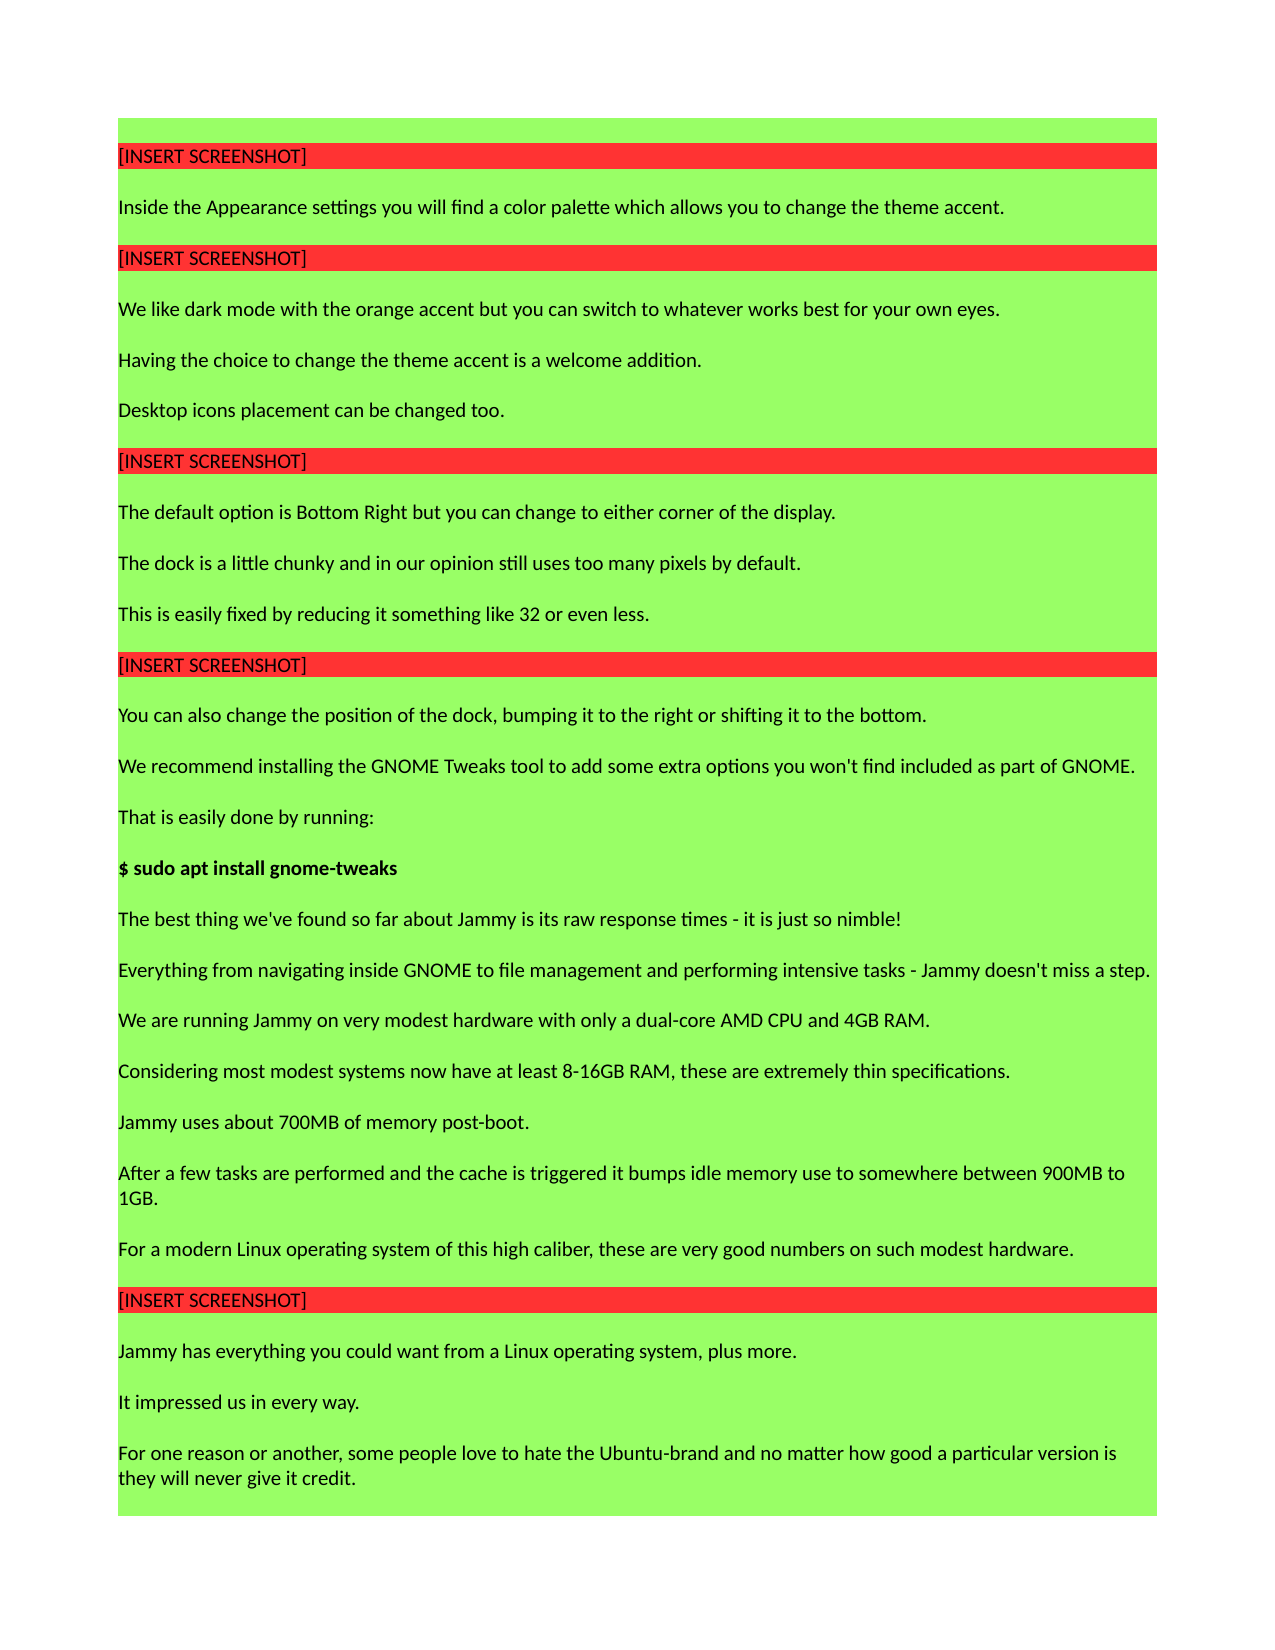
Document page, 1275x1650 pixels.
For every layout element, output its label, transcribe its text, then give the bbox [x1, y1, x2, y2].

text We recommend installing the GNOME Tweaks tool to add some extra options you won't find included as part of GNOME. [118, 753, 1157, 779]
text That is easily done by running: [118, 804, 1157, 830]
text [INSERT SCREENSHOT] [118, 652, 1157, 677]
text $ sudo apt install gnome-tweaks [118, 855, 1157, 881]
text You can also change the position of the dock, bumping it to the right or shifting it to the bottom. [118, 703, 1157, 728]
text [INSERT SCREENSHOT] [118, 1287, 1157, 1313]
text Jammy has everything you could want from a Linux operating system, plus more. [118, 1338, 1157, 1363]
text Considering most modest systems now have at least 8-16GB RAM, these are extremely thin specifications. [118, 1058, 1157, 1084]
text Having the choice to change the theme accent is a welcome addition. [118, 347, 1157, 372]
text [INSERT SCREENSHOT] [118, 448, 1157, 474]
text [INSERT SCREENSHOT] [118, 143, 1157, 169]
text [INSERT SCREENSHOT] [118, 245, 1157, 271]
text The best thing we've found so far about Jammy is its raw response times - it is just so nimble! [118, 906, 1157, 931]
text We like dark mode with the orange accent but you can switch to whatever works best for your own eyes. [118, 296, 1157, 321]
text For a modern Linux operating system of this high caliber, these are very good numbers on such modest hardware. [118, 1236, 1157, 1262]
text For one reason or another, some people love to hate the Ubuntu-brand and no matter how good a particular version is they will never give it credit. [118, 1440, 1157, 1491]
text Everything from navigating inside GNOME to file management and performing intensive tasks - Jammy doesn't miss a step. [118, 957, 1157, 982]
text It impressed us in every way. [118, 1389, 1157, 1414]
text Desktop icons placement can be changed too. [118, 398, 1157, 423]
text The dock is a little chunky and in our opinion still uses too many pixels by default. [118, 550, 1157, 576]
text We are running Jammy on very modest hardware with only a dual-core AMD CPU and 4GB RAM. [118, 1008, 1157, 1033]
text After a few tasks are performed and the cache is triggered it bumps idle memory use to somewhere between 900MB to 1GB. [118, 1160, 1157, 1211]
text Jammy uses about 700MB of memory post-boot. [118, 1109, 1157, 1135]
text Inside the Appearance settings you will find a color palette which allows you to change the theme accent. [118, 194, 1157, 220]
text The default option is Bottom Right but you can change to either corner of the display. [118, 499, 1157, 525]
text This is easily fixed by reducing it something like 32 or even less. [118, 601, 1157, 626]
